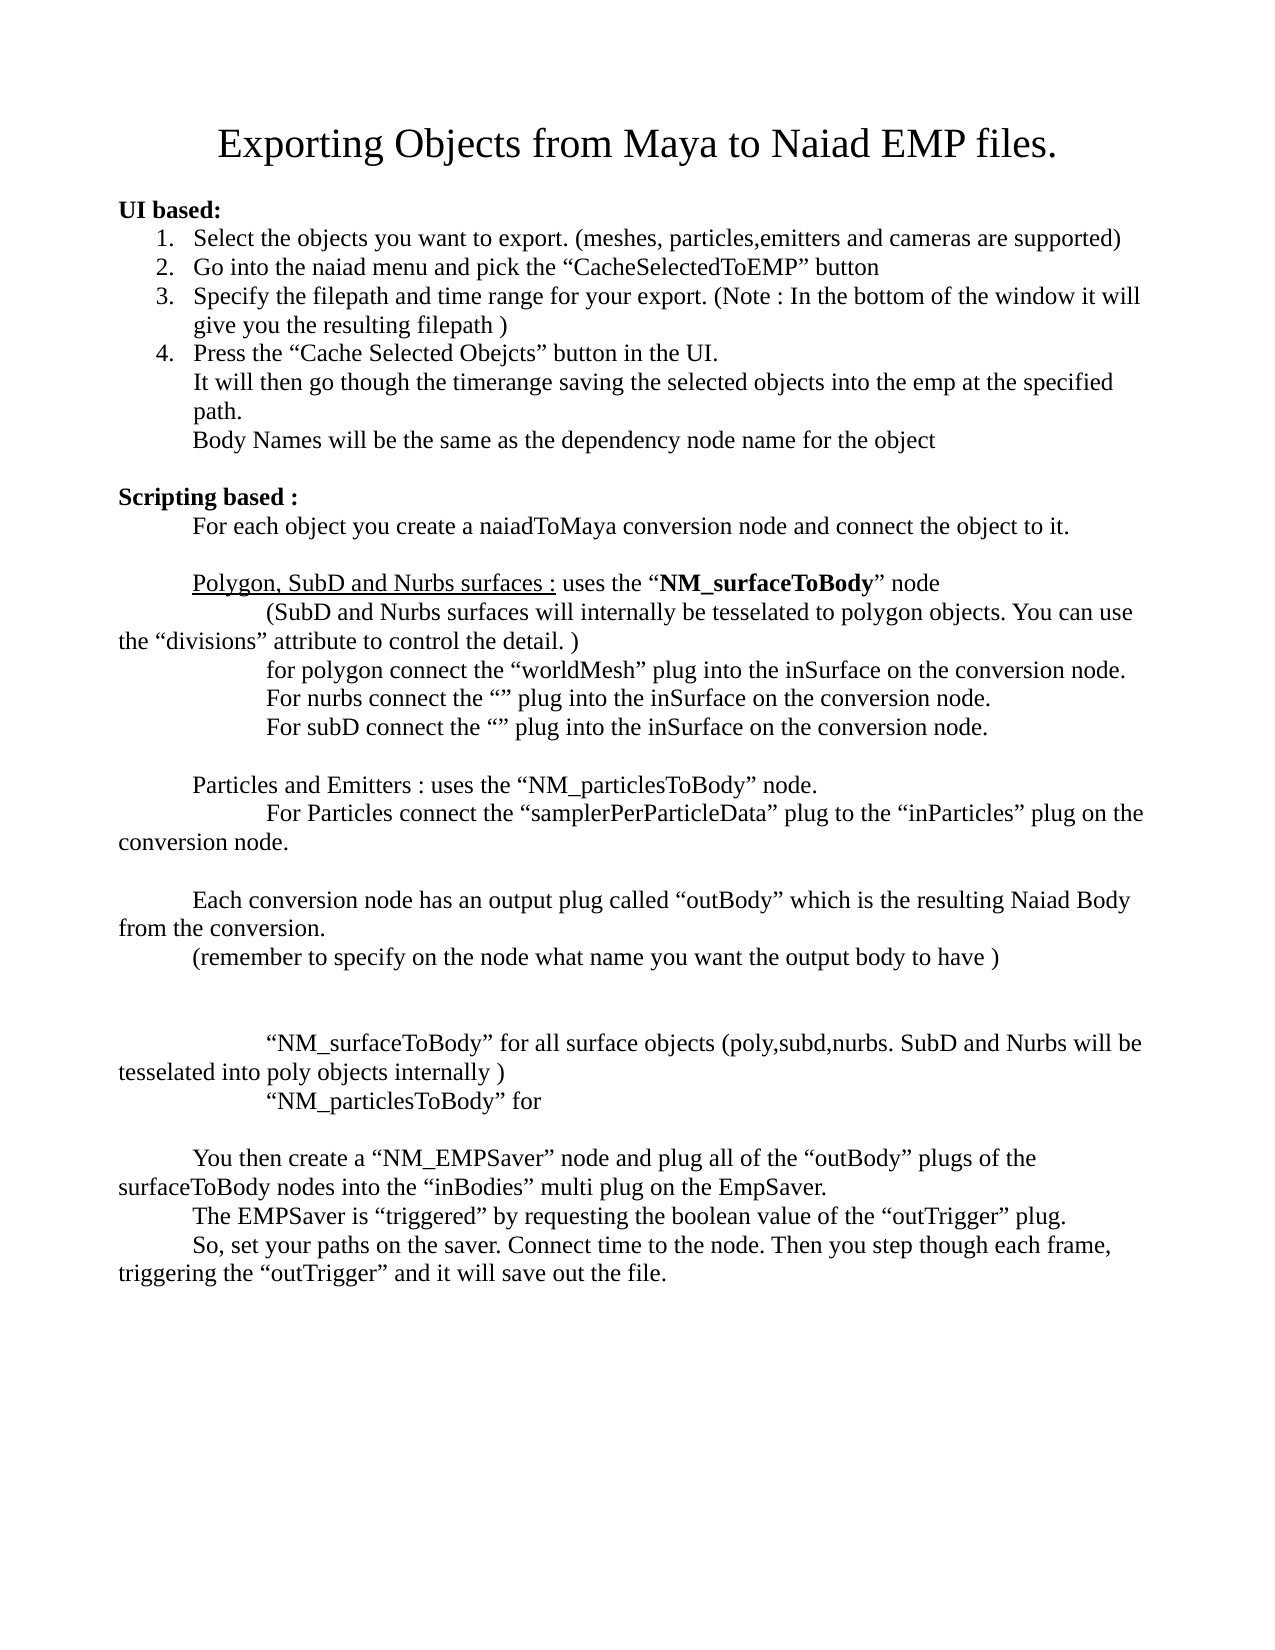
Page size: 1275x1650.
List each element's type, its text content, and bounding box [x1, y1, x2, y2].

text (remember to specify on the node what name you want the output body to have ) [118, 942, 1157, 971]
text Scripting based : [118, 482, 1157, 511]
text Exporting Objects from Maya to Naiad EMP files. [118, 118, 1157, 166]
text (SubD and Nurbs surfaces will internally be tesselated to polygon objects. You can use the “divisions” attribute to control the detail. ) [118, 597, 1157, 655]
text For each object you create a naiadToMaya conversion node and connect the object to it. [118, 511, 1157, 540]
text UI based: [118, 195, 1157, 223]
list Specify the filepath and time range for your export. (Note : In the bottom of the window it will give you the resulting filepath ) [156, 281, 1157, 338]
text Polygon, SubD and Nurbs surfaces : uses the “NM_surfaceToBody” node [118, 568, 1157, 597]
text For Particles connect the “samplerPerParticleData” plug to the “inParticles” plug on the conversion node. [118, 798, 1157, 856]
text Body Names will be the same as the dependency node name for the object [118, 425, 1157, 453]
text So, set your paths on the saver. Connect time to the node. Then you step though each frame, triggering the “outTrigger” and it will save out the file. [118, 1230, 1157, 1287]
list Go into the naiad menu and pick the “CacheSelectedToEMP” button [156, 252, 1157, 281]
text For nurbs connect the “” plug into the inSurface on the conversion node. [118, 683, 1157, 712]
list Press the “Cache Selected Obejcts” button in the UI. [156, 338, 1157, 367]
text Each conversion node has an output plug called “outBody” which is the resulting Naiad Body from the conversion. [118, 885, 1157, 942]
text You then create a “NM_EMPSaver” node and plug all of the “outBody” plugs of the surfaceToBody nodes into the “inBodies” multi plug on the EmpSaver. [118, 1143, 1157, 1201]
text The EMPSaver is “triggered” by requesting the boolean value of the “outTrigger” plug. [118, 1201, 1157, 1230]
list It will then go though the timerange saving the selected objects into the emp at the specified path. [156, 367, 1157, 425]
text For subD connect the “” plug into the inSurface on the conversion node. [118, 712, 1157, 741]
text for polygon connect the “worldMesh” plug into the inSurface on the conversion node. [118, 655, 1157, 683]
text Particles and Emitters : uses the “NM_particlesToBody” node. [118, 770, 1157, 798]
text “NM_particlesToBody” for [118, 1086, 1157, 1115]
text “NM_surfaceToBody” for all surface objects (poly,subd,nurbs. SubD and Nurbs will be tesselated into poly objects internally ) [118, 1028, 1157, 1086]
list Select the objects you want to export. (meshes, particles,emitters and cameras are supported) [156, 223, 1157, 252]
